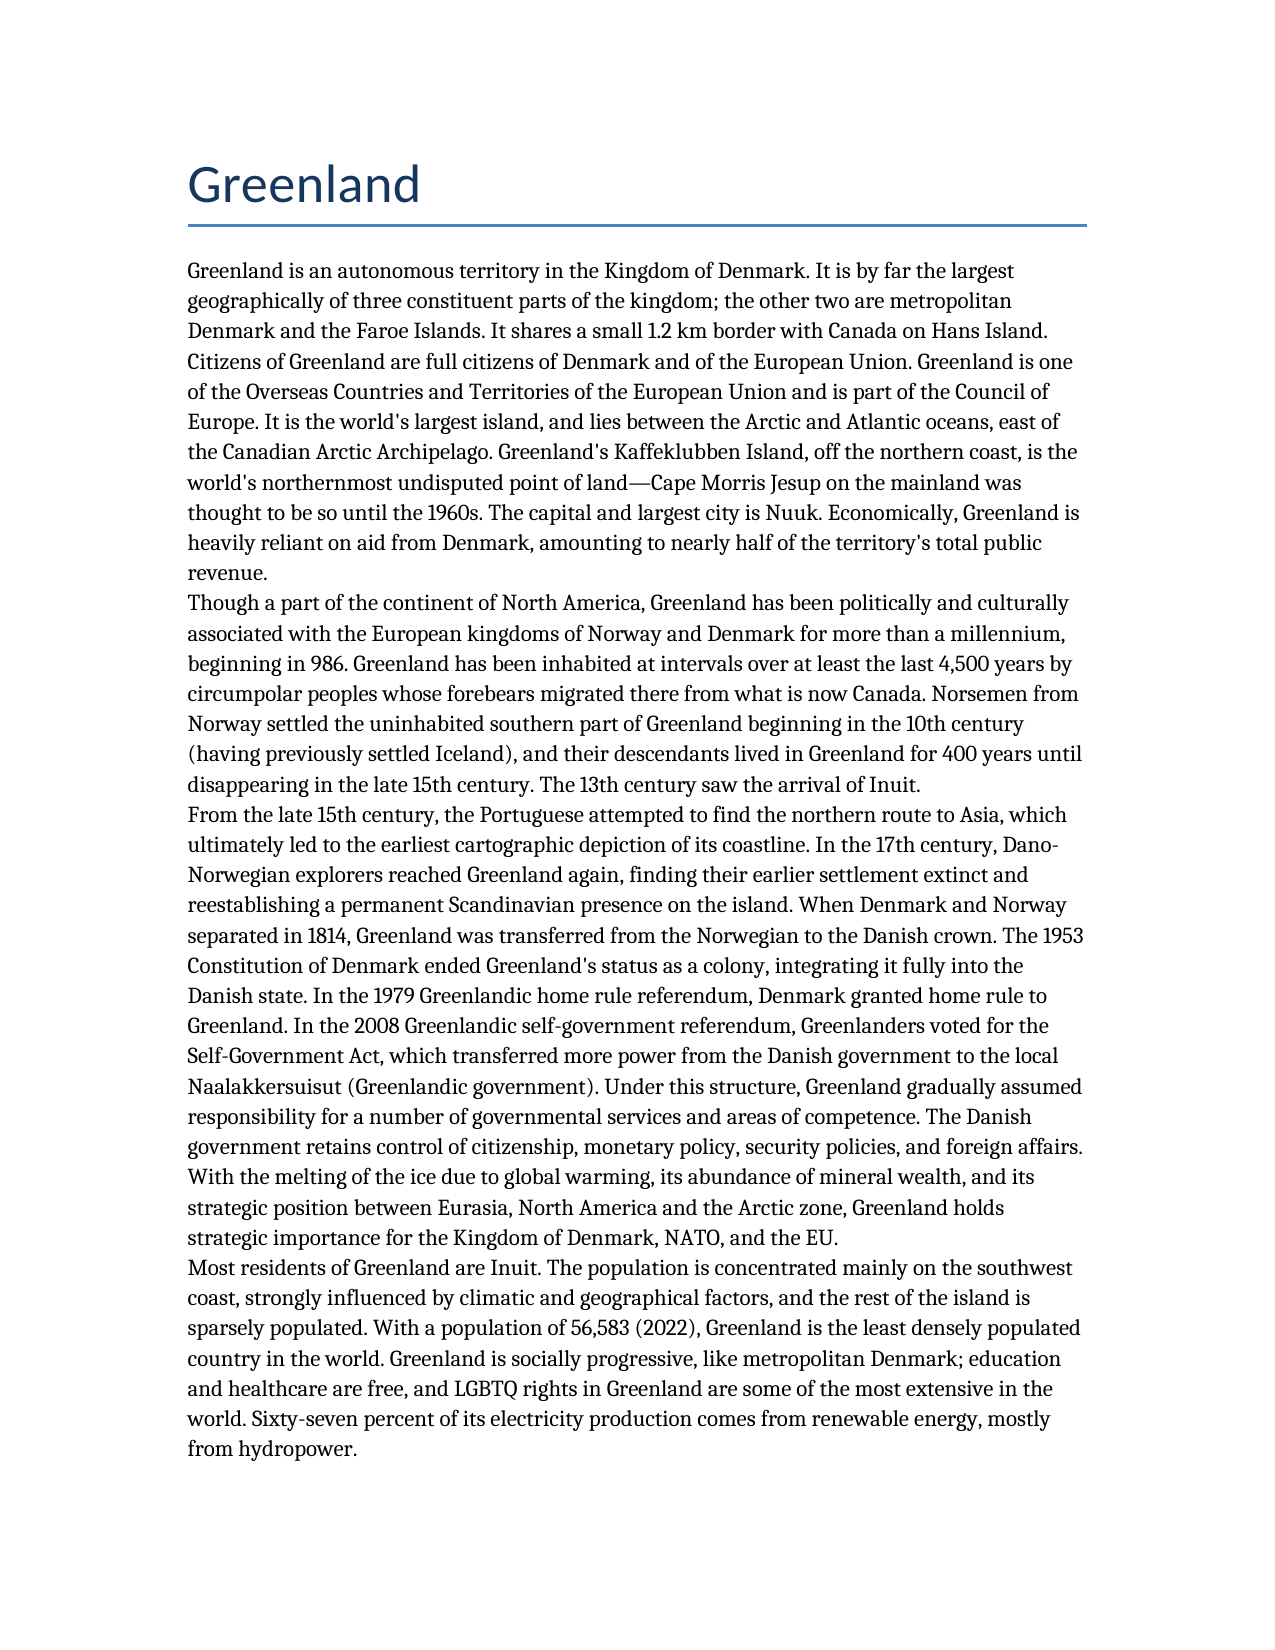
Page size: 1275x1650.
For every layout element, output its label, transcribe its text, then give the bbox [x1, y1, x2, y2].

title Greenland [187, 150, 1087, 227]
text Greenland is an autonomous territory in the Kingdom of Denmark. It is by far the largest geographically of three constituent parts of the kingdom; the other two are metropolitan Denmark and the Faroe Islands. It shares a small 1.2 km border with Canada on Hans Island. Citizens of Greenland are full citizens of Denmark and of the European Union. Greenland is one of the Overseas Countries and Territories of the European Union and is part of the Council of Europe. It is the world's largest island, and lies between the Arctic and Atlantic oceans, east of the Canadian Arctic Archipelago. Greenland's Kaffeklubben Island, off the northern coast, is the world's northernmost undisputed point of land—Cape Morris Jesup on the mainland was thought to be so until the 1960s. The capital and largest city is Nuuk. Economically, Greenland is heavily reliant on aid from Denmark, amounting to nearly half of the territory's total public revenue. Though a part of the continent of North America, Greenland has been politically and culturally associated with the European kingdoms of Norway and Denmark for more than a millennium, beginning in 986. Greenland has been inhabited at intervals over at least the last 4,500 years by circumpolar peoples whose forebears migrated there from what is now Canada. Norsemen from Norway settled the uninhabited southern part of Greenland beginning in the 10th century (having previously settled Iceland), and their descendants lived in Greenland for 400 years until disappearing in the late 15th century. The 13th century saw the arrival of Inuit. From the late 15th century, the Portuguese attempted to find the northern route to Asia, which ultimately led to the earliest cartographic depiction of its coastline. In the 17th century, Dano-Norwegian explorers reached Greenland again, finding their earlier settlement extinct and reestablishing a permanent Scandinavian presence on the island. When Denmark and Norway separated in 1814, Greenland was transferred from the Norwegian to the Danish crown. The 1953 Constitution of Denmark ended Greenland's status as a colony, integrating it fully into the Danish state. In the 1979 Greenlandic home rule referendum, Denmark granted home rule to Greenland. In the 2008 Greenlandic self-government referendum, Greenlanders voted for the Self-Government Act, which transferred more power from the Danish government to the local Naalakkersuisut (Greenlandic government). Under this structure, Greenland gradually assumed responsibility for a number of governmental services and areas of competence. The Danish government retains control of citizenship, monetary policy, security policies, and foreign affairs. With the melting of the ice due to global warming, its abundance of mineral wealth, and its strategic position between Eurasia, North America and the Arctic zone, Greenland holds strategic importance for the Kingdom of Denmark, NATO, and the EU. Most residents of Greenland are Inuit. The population is concentrated mainly on the southwest coast, strongly influenced by climatic and geographical factors, and the rest of the island is sparsely populated. With a population of 56,583 (2022), Greenland is the least densely populated country in the world. Greenland is socially progressive, like metropolitan Denmark; education and healthcare are free, and LGBTQ rights in Greenland are some of the most extensive in the world. Sixty-seven percent of its electricity production comes from renewable energy, mostly from hydropower. [187, 258, 1087, 1462]
